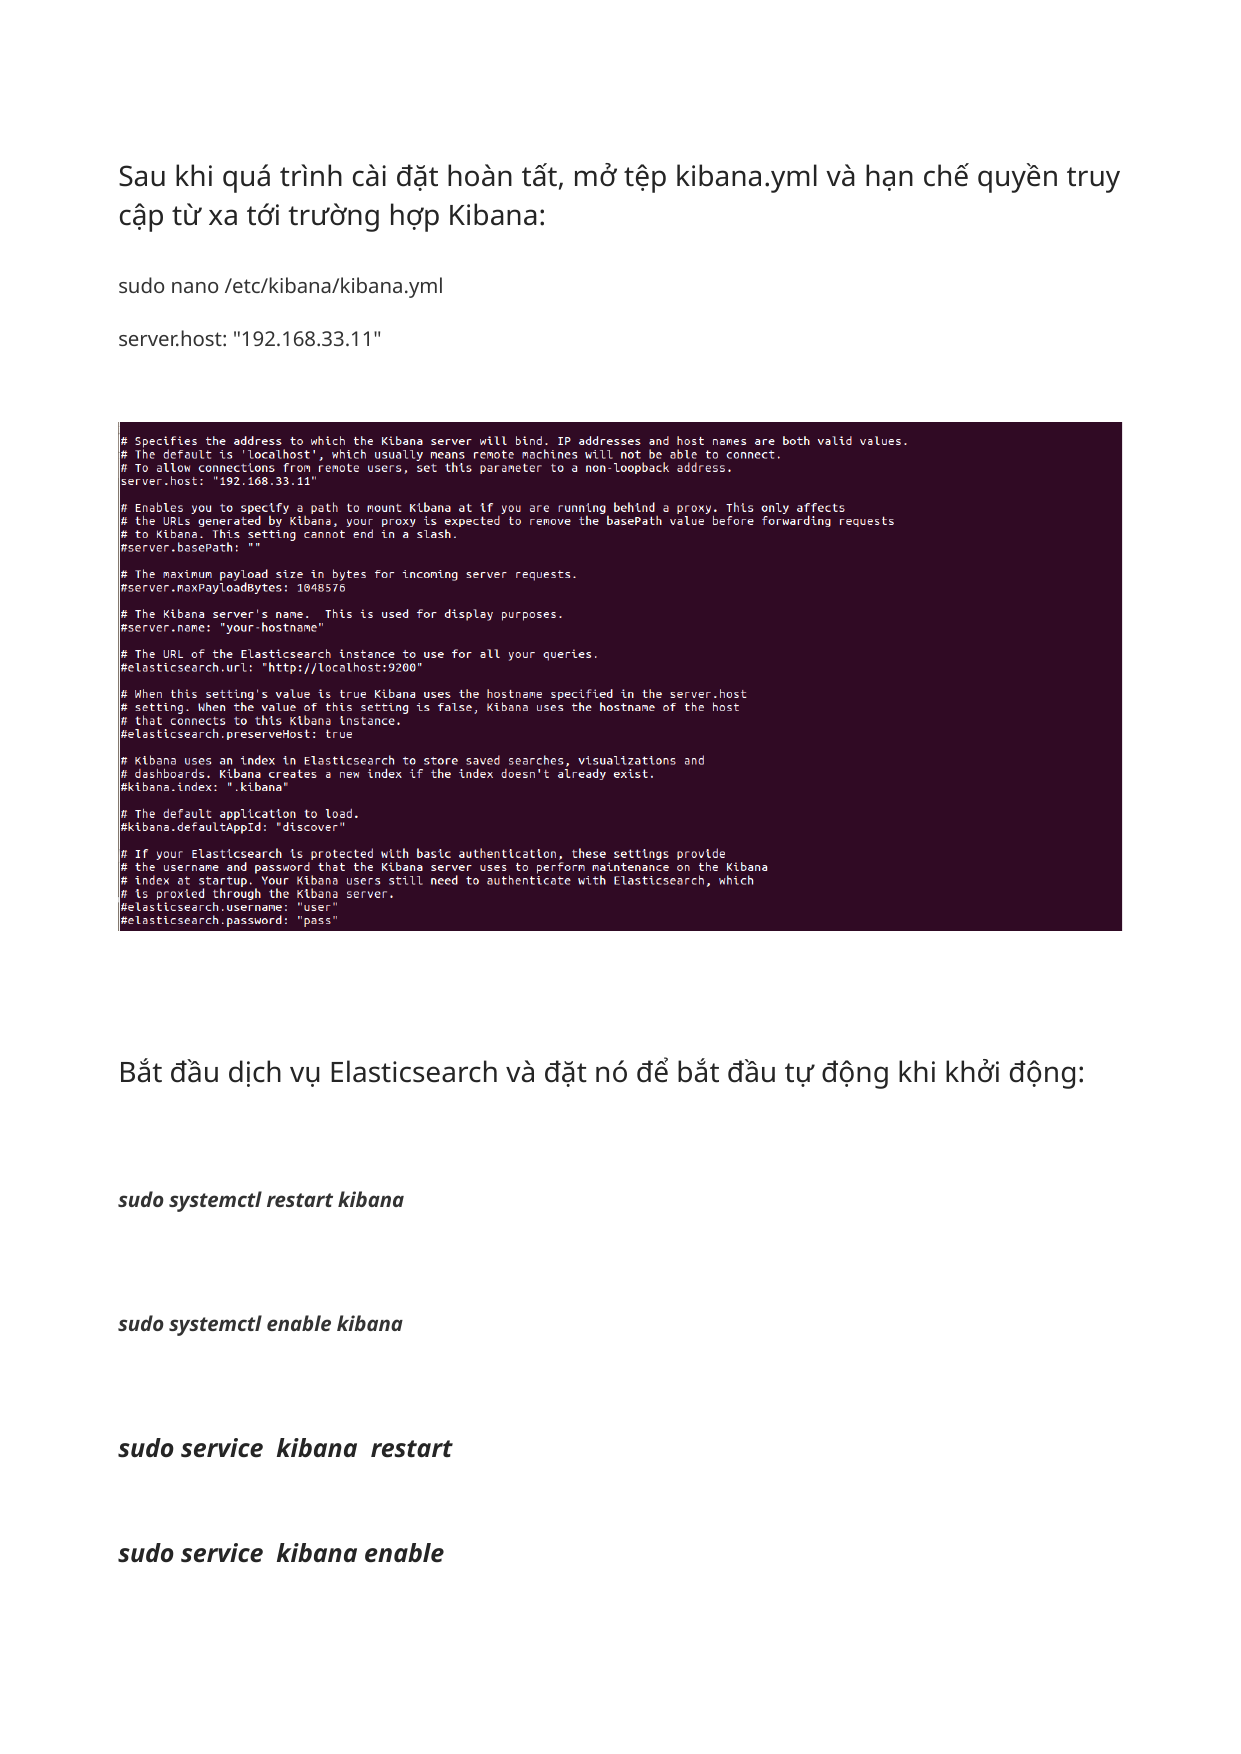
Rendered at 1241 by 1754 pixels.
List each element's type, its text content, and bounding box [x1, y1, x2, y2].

text Sau khi quá trình cài đặt hoàn tất, mở tệp kibana.yml và hạn chế quyền truy cập từ xa tới trường hợp Kibana: [118, 156, 1122, 233]
text sudo nano /etc/kibana/kibana.yml [118, 271, 1122, 299]
picture [118, 422, 1123, 931]
text sudo service kibana enable [118, 1535, 1122, 1569]
text sudo service kibana restart [118, 1431, 1122, 1465]
text sudo systemctl restart kibana [118, 1184, 1122, 1214]
text Bắt đầu dịch vụ Elasticsearch và đặt nó để bắt đầu tự động khi khởi động: [118, 1052, 1122, 1090]
text server.host: "192.168.33.11" [118, 323, 1122, 352]
text sudo systemctl enable kibana [118, 1307, 1122, 1337]
